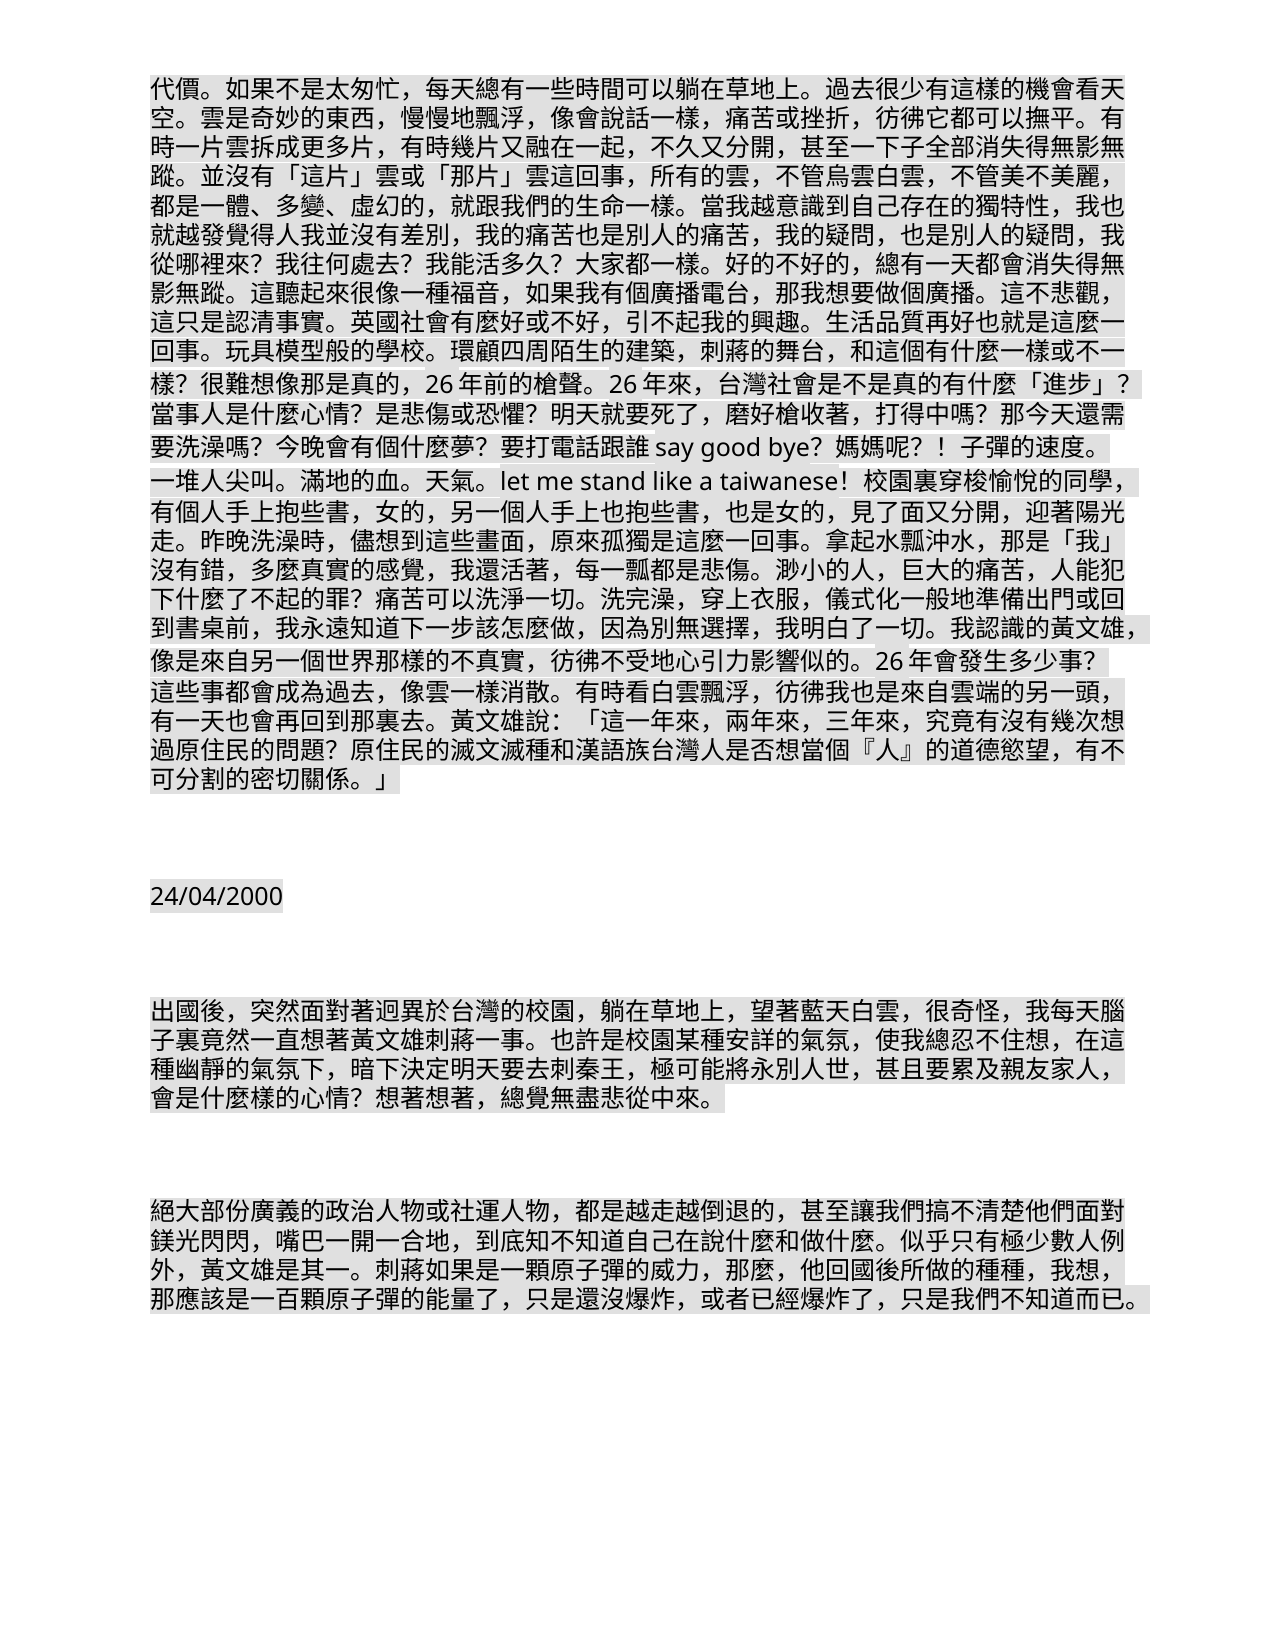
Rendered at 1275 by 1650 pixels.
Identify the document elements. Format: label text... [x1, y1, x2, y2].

text 出國後，突然面對著迥異於台灣的校園，躺在草地上，望著藍天白雲，很奇怪，我每天腦子裏竟然一直想著黃文雄刺蔣一事。也許是校園某種安詳的氣氛，使我總忍不住想，在這種幽靜的氣氛下，暗下決定明天要去刺秦王，極可能將永別人世，甚且要累及親友家人，會是什麼樣的心情？想著想著，總覺無盡悲從中來。 [150, 997, 1125, 1113]
text 絕大部份廣義的政治人物或社運人物，都是越走越倒退的，甚至讓我們搞不清楚他們面對鎂光閃閃，嘴巴一開一合地，到底知不知道自己在說什麼和做什麼。似乎只有極少數人例外，黃文雄是其一。刺蔣如果是一顆原子彈的威力，那麼，他回國後所做的種種，我想，那應該是一百顆原子彈的能量了，只是還沒爆炸，或者已經爆炸了，只是我們不知道而已。 [150, 1197, 1125, 1314]
text 這麼多年的「社交」和忙亂，逃也逃不開。我終於有了一點點自己的生命時光，一個人安安靜靜的感覺，永恆一般。這麼簡單的東西，寧靜和孤獨，要得到它，卻要付出這麼大的代價。如果不是太匆忙，每天總有一些時間可以躺在草地上。過去很少有這樣的機會看天空。雲是奇妙的東西，慢慢地飄浮，像會說話一樣，痛苦或挫折，彷彿它都可以撫平。有時一片雲拆成更多片，有時幾片又融在一起，不久又分開，甚至一下子全部消失得無影無蹤。並沒有「這片」雲或「那片」雲這回事，所有的雲，不管烏雲白雲，不管美不美麗，都是一體、多變、虛幻的，就跟我們的生命一樣。當我越意識到自己存在的獨特性，我也就越發覺得人我並沒有差別，我的痛苦也是別人的痛苦，我的疑問，也是別人的疑問，我從哪裡來？我往何處去？我能活多久？大家都一樣。好的不好的，總有一天都會消失得無影無蹤。這聽起來很像一種福音，如果我有個廣播電台，那我想要做個廣播。這不悲觀，這只是認清事實。英國社會有麼好或不好，引不起我的興趣。生活品質再好也就是這麼一回事。玩具模型般的學校。環顧四周陌生的建築，刺蔣的舞台，和這個有什麼一樣或不一樣？很難想像那是真的，26年前的槍聲。26年來，台灣社會是不是真的有什麼「進步」？當事人是什麼心情？是悲傷或恐懼？明天就要死了，磨好槍收著，打得中嗎？那今天還需要洗澡嗎？今晚會有個什麼夢？要打電話跟誰say good bye？媽媽呢？！子彈的速度。一堆人尖叫。滿地的血。天氣。let me stand like a taiwanese！校園裏穿梭愉悅的同學，有個人手上抱些書，女的，另一個人手上也抱些書，也是女的，見了面又分開，迎著陽光走。昨晚洗澡時，儘想到這些畫面，原來孤獨是這麼一回事。拿起水瓢沖水，那是「我」沒有錯，多麼真實的感覺，我還活著，每一瓢都是悲傷。渺小的人，巨大的痛苦，人能犯下什麼了不起的罪？痛苦可以洗淨一切。洗完澡，穿上衣服，儀式化一般地準備出門或回到書桌前，我永遠知道下一步該怎麼做，因為別無選擇，我明白了一切。我認識的黃文雄，像是來自另一個世界那樣的不真實，彷彿不受地心引力影響似的。26年會發生多少事？這些事都會成為過去，像雲一樣消散。有時看白雲飄浮，彷彿我也是來自雲端的另一頭，有一天也會再回到那裏去。黃文雄說：「這一年來，兩年來，三年來，究竟有沒有幾次想過原住民的問題？原住民的滅文滅種和漢語族台灣人是否想當個『人』的道德慾望，有不可分割的密切關係。」 [150, 75, 1125, 794]
text 24/04/2000 [150, 879, 1125, 913]
